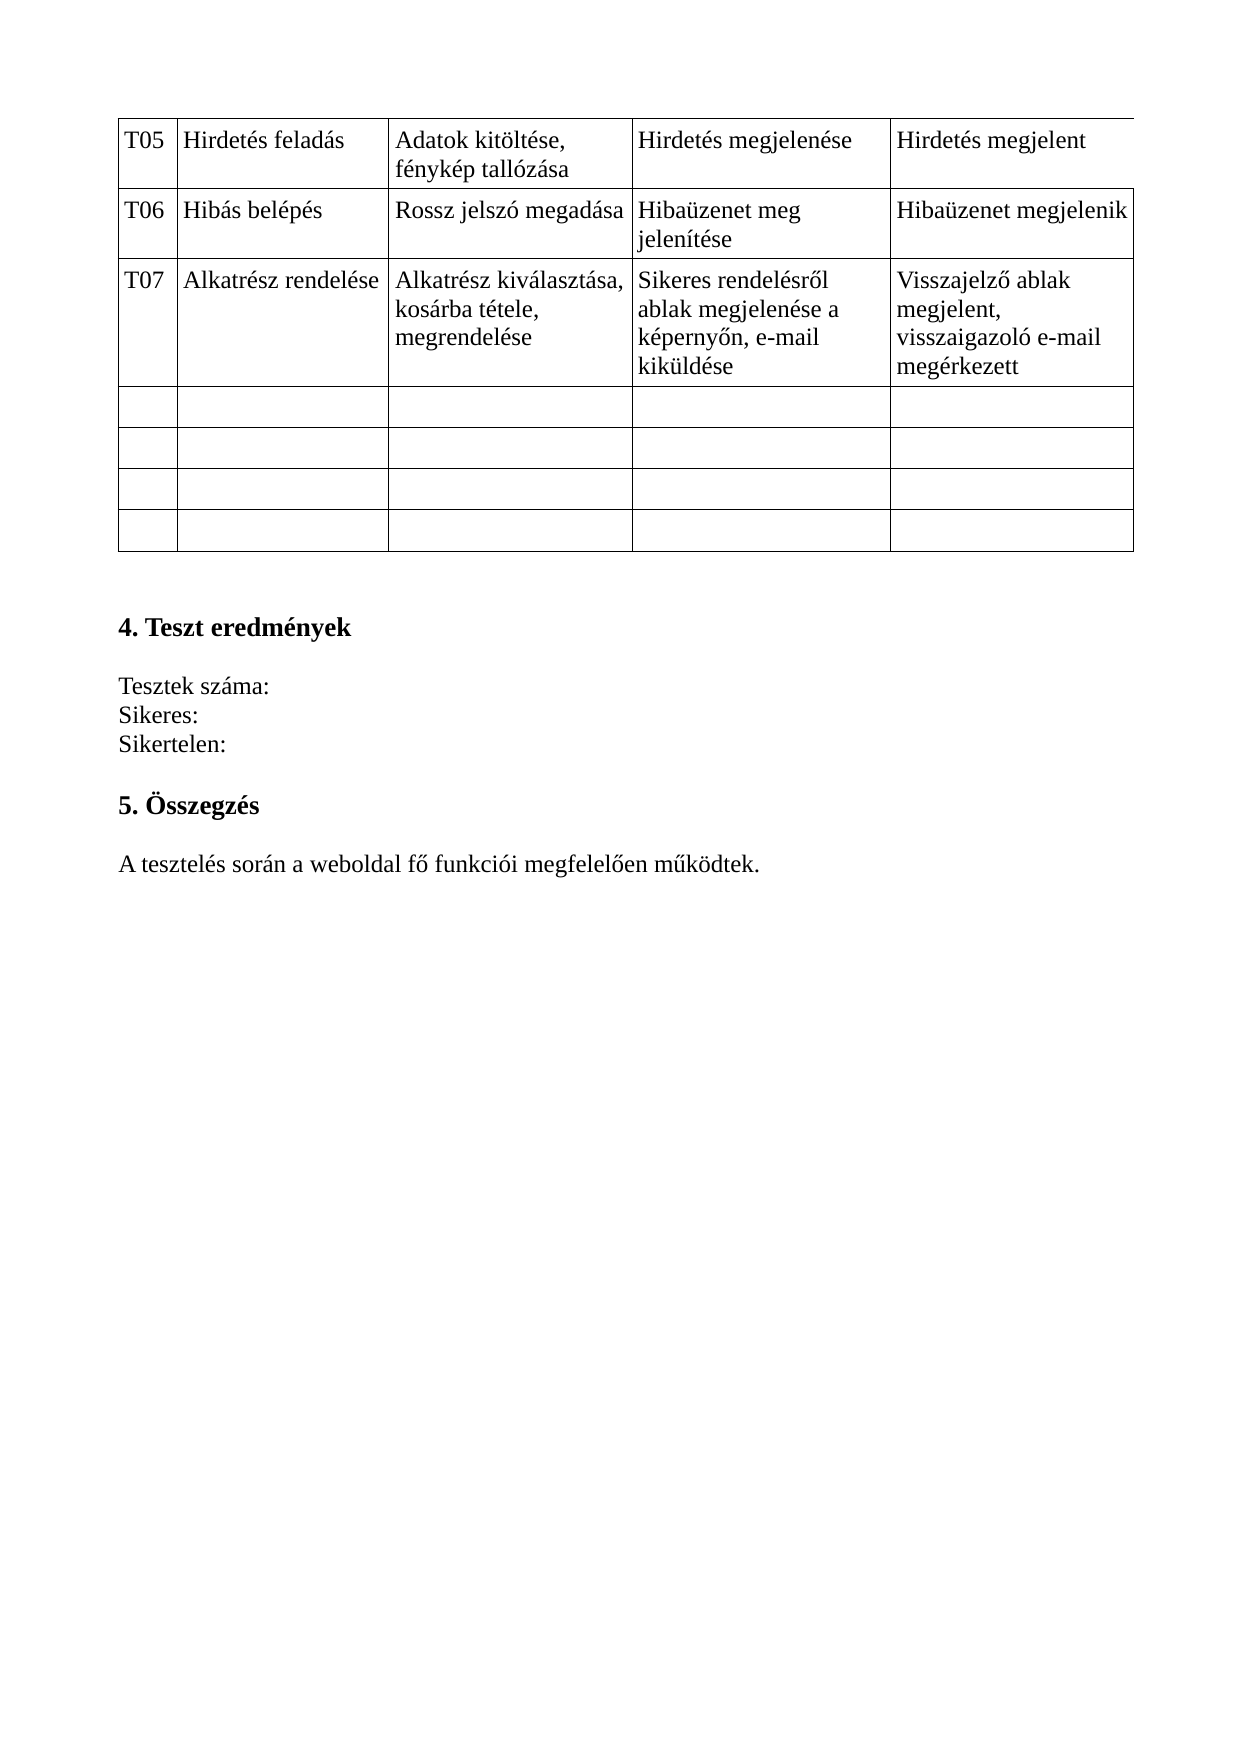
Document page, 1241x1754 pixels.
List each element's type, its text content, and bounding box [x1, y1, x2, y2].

table_cell Visszajelző ablak megjelent, visszaigazoló e-mail megérkezett [891, 259, 1133, 386]
table_cell [633, 510, 890, 551]
table_cell Hibás belépés [178, 189, 388, 258]
table_cell [633, 469, 890, 509]
table_cell [891, 428, 1133, 468]
table_cell [891, 387, 1133, 427]
table_cell Adatok kitöltése, fénykép tallózása [389, 119, 632, 188]
table_cell Hibaüzenet meg jelenítése [633, 189, 890, 258]
table_cell T05 [119, 119, 177, 188]
table_cell Hirdetés megjelent [891, 119, 1134, 188]
table_cell [891, 510, 1133, 551]
table_cell Alkatrész kiválasztása, kosárba tétele, megrendelése [389, 259, 632, 386]
text A tesztelés során a weboldal fő funkciói megfelelően működtek. [118, 849, 1122, 877]
table_cell Hibaüzenet megjelenik [891, 189, 1133, 258]
table_cell [119, 387, 177, 427]
table_cell T06 [119, 189, 177, 258]
text 4. Teszt eredmények [118, 612, 1122, 643]
text Tesztek száma: Sikeres: Sikertelen: [118, 671, 1122, 758]
table_cell [389, 510, 632, 551]
table_cell [119, 428, 177, 468]
table_cell [178, 469, 388, 509]
table_cell Hirdetés megjelenése [633, 119, 890, 188]
table_cell Rossz jelszó megadása [389, 189, 632, 258]
table_cell [178, 510, 388, 551]
table_cell T07 [119, 259, 177, 386]
table_cell Alkatrész rendelése [178, 259, 388, 386]
table_cell Hirdetés feladás [178, 119, 388, 188]
table_cell [633, 387, 890, 427]
table_cell [891, 469, 1133, 509]
table_cell [389, 469, 632, 509]
table_cell Sikeres rendelésről ablak megjelenése a képernyőn, e-mail kiküldése [633, 259, 890, 386]
table_cell [389, 387, 632, 427]
text 5. Összegzés [118, 789, 1122, 820]
table_cell [178, 428, 388, 468]
table_cell [119, 510, 177, 551]
table_cell [633, 428, 890, 468]
table_cell [389, 428, 632, 468]
table_cell [178, 387, 388, 427]
table_cell [119, 469, 177, 509]
